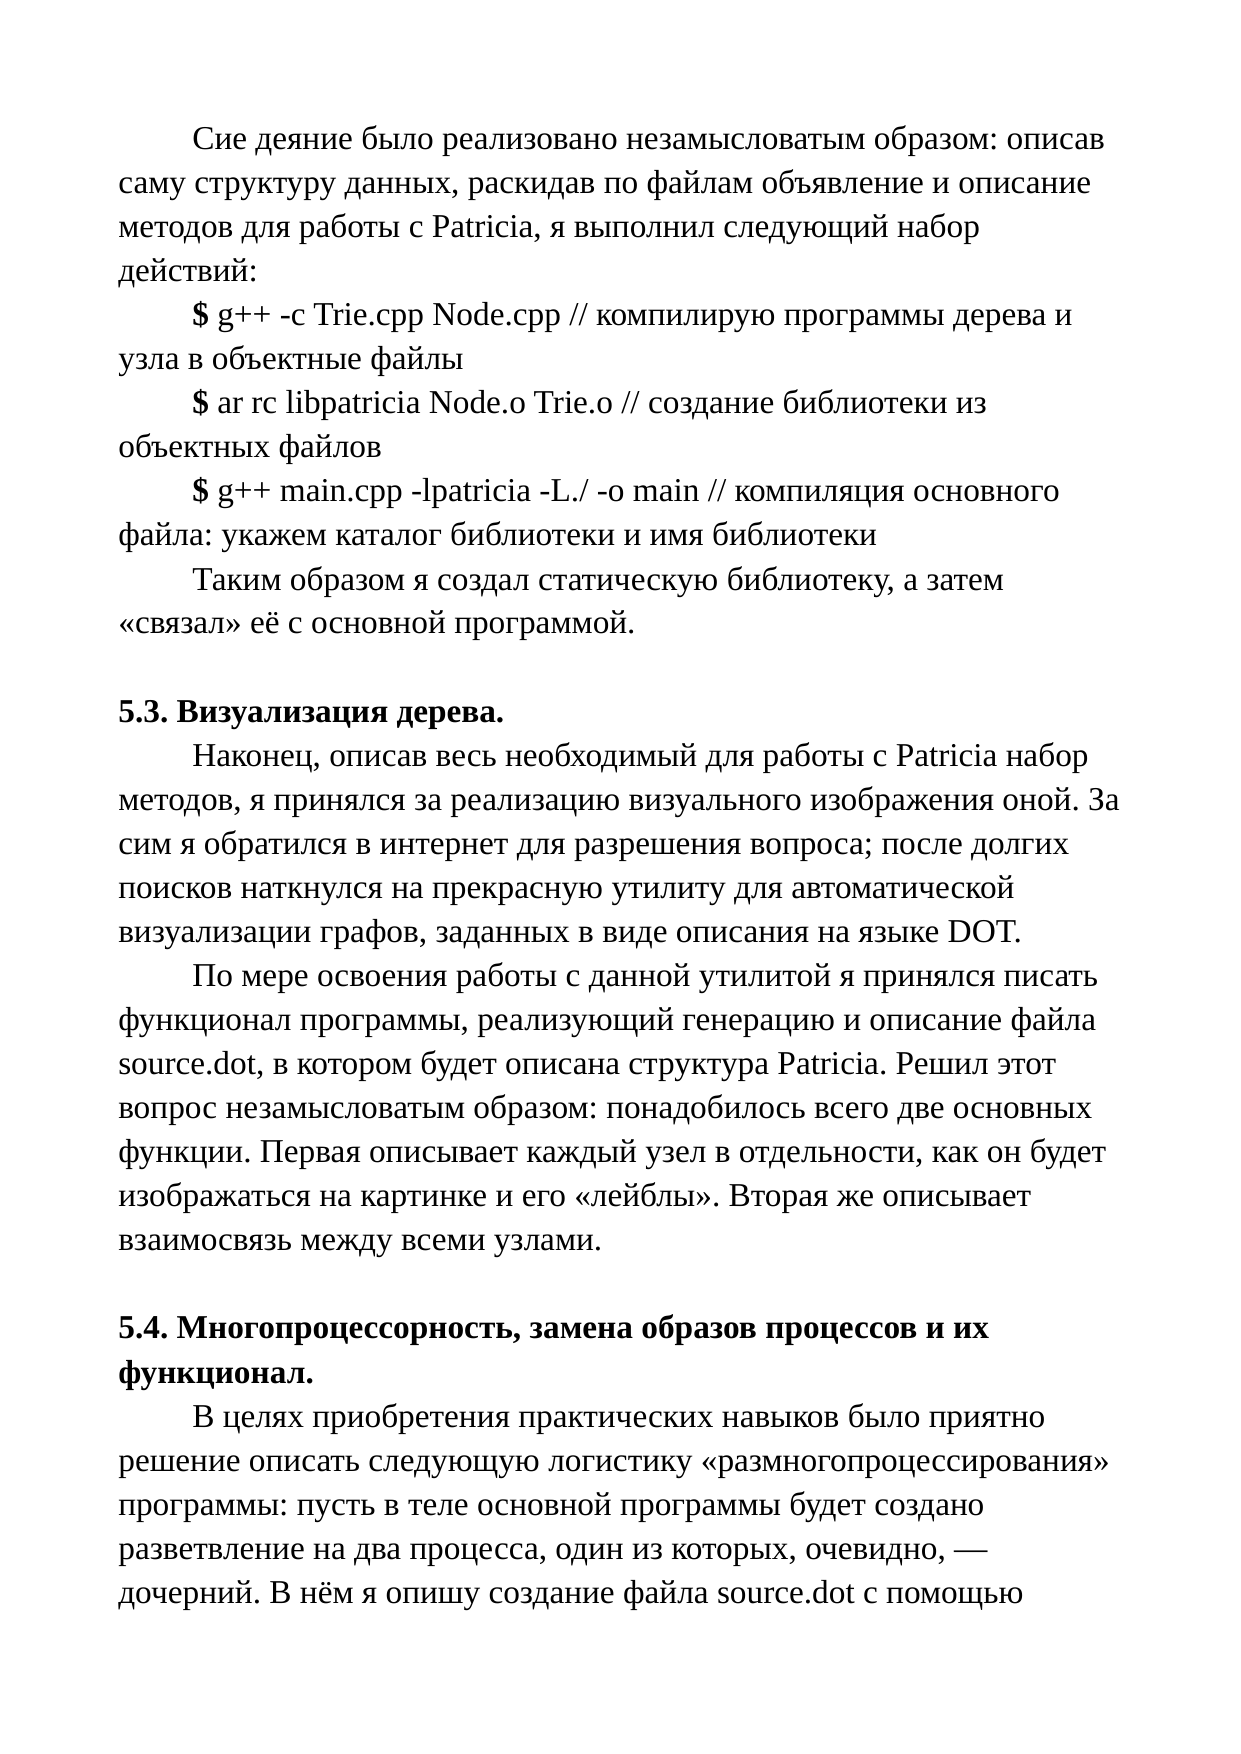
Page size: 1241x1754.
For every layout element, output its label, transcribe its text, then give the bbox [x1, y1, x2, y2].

text $ ar rc libpatricia Node.o Trie.o // создание библиотеки из объектных файлов [118, 382, 1122, 465]
text Наконец, описав весь необходимый для работы с Patricia набор методов, я принялся за реализацию визуального изображения оной. За сим я обратился в интернет для разрешения вопроса; после долгих поисков наткнулся на прекрасную утилиту для автоматической визуализации графов, заданных в виде описания на языке DOT. [118, 735, 1122, 949]
text 5.4. Многопроцессорность, замена образов процессов и их функционал. [118, 1308, 1122, 1390]
text Таким образом я создал статическую библиотеку, а затем «связал» её с основной программой. [118, 559, 1122, 641]
text $ g++ -c Trie.cpp Node.cpp // компилирую программы дерева и узла в объектные файлы [118, 294, 1122, 377]
text По мере освоения работы с данной утилитой я принялся писать функционал программы, реализующий генерацию и описание файла source.dot, в котором будет описана структура Patricia. Решил этот вопрос незамысловатым образом: понадобилось всего две основных функции. Первая описывает каждый узел в отдельности, как он будет изображаться на картинке и его «лейблы». Вторая же описывает взаимосвязь между всеми узлами. [118, 955, 1122, 1258]
text $ g++ main.cpp -lpatricia -L./ -o main // компиляция основного файла: укажем каталог библиотеки и имя библиотеки [118, 471, 1122, 553]
text Сие деяние было реализовано незамысловатым образом: описав саму структуру данных, раскидав по файлам объявление и описание методов для работы с Patricia, я выполнил следующий набор действий: [118, 118, 1122, 289]
text В целях приобретения практических навыков было приятно решение описать следующую логистику «размногопроцессирования» программы: пусть в теле основной программы будет создано разветвление на два процесса, один из которых, очевидно, — дочерний. В нём я опишу создание файла source.dot с помощью [118, 1396, 1122, 1611]
text 5.3. Визуализация дерева. [118, 691, 1122, 729]
